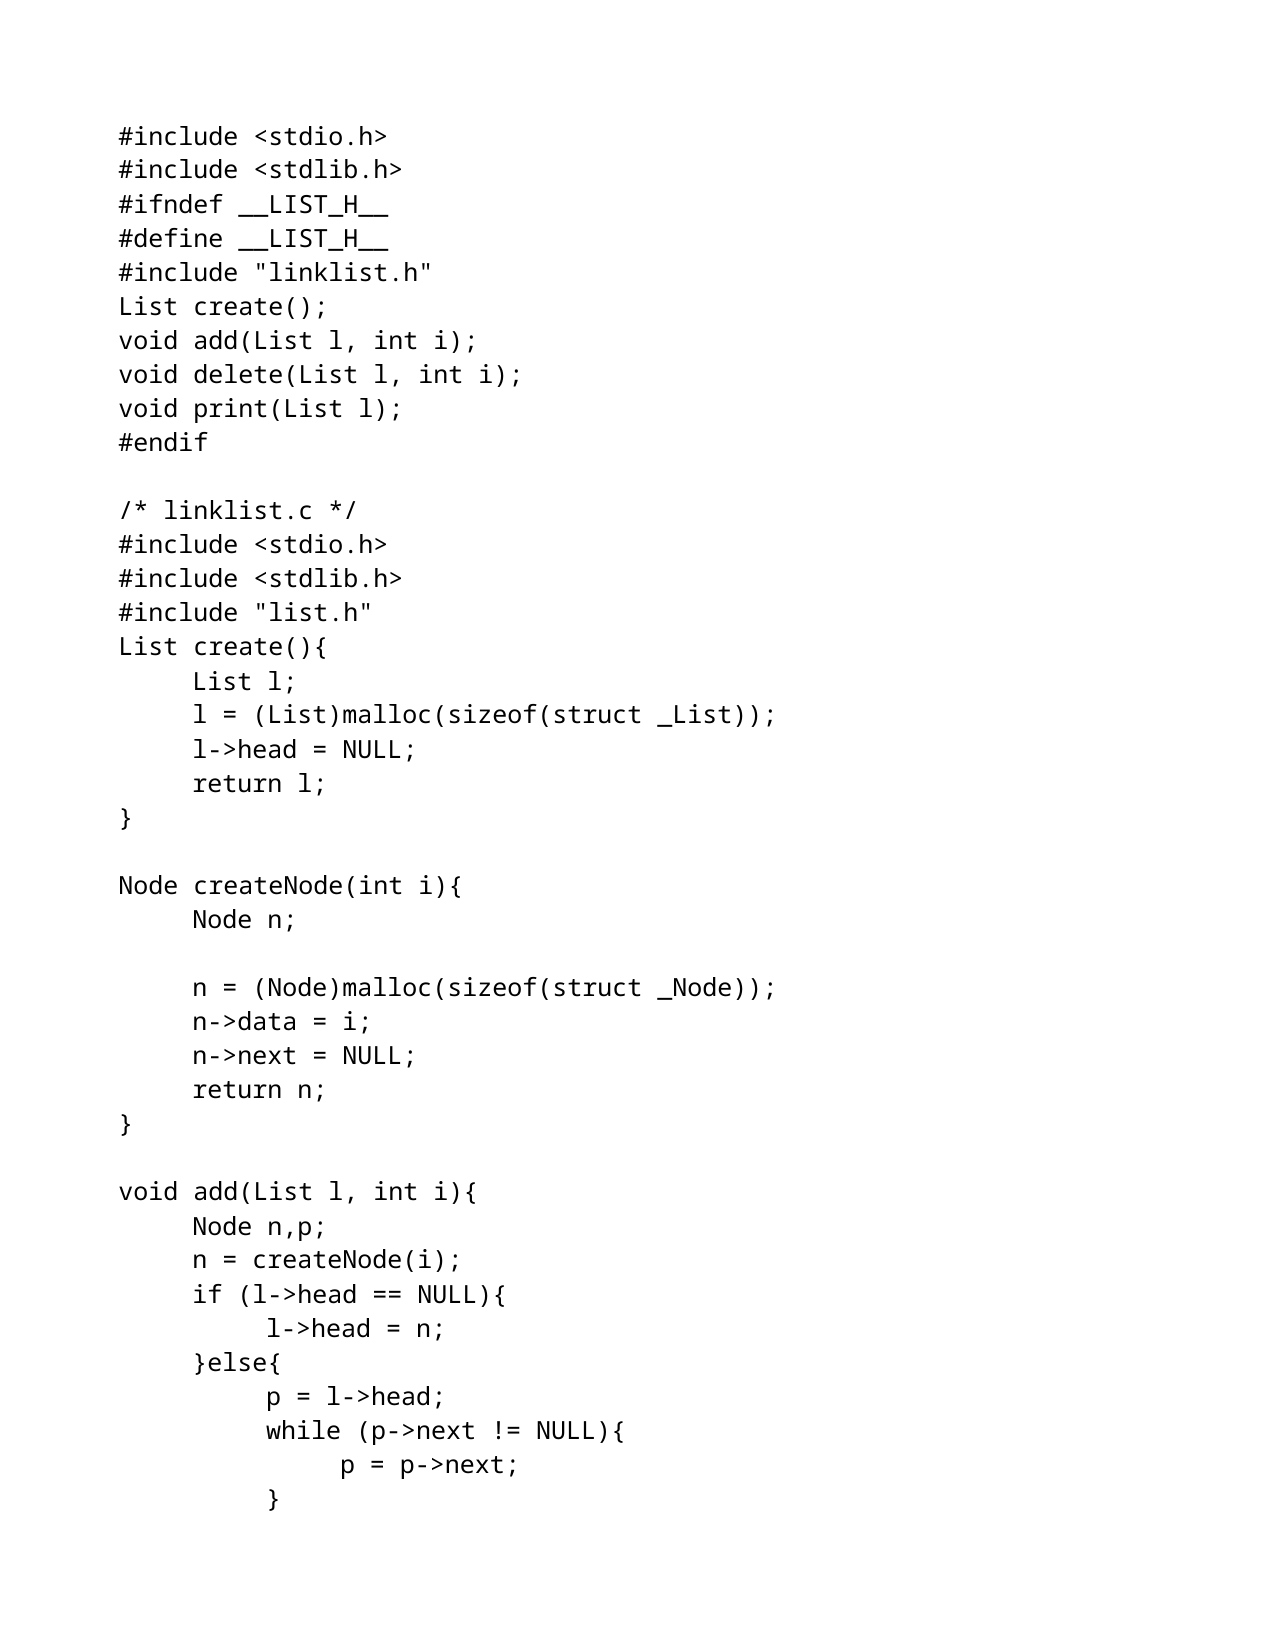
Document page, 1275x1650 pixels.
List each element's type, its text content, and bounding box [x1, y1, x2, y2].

text List l; [118, 663, 1157, 697]
text #define __LIST_H__ [118, 220, 1157, 254]
text while (p->next != NULL){ [118, 1412, 1157, 1447]
text #include "list.h" [118, 595, 1157, 629]
text return n; [118, 1072, 1157, 1106]
text l = (List)malloc(sizeof(struct _List)); [118, 697, 1157, 731]
text void print(List l); [118, 391, 1157, 425]
text n->data = i; [118, 1004, 1157, 1038]
text List create(){ [118, 629, 1157, 663]
text List create(); [118, 288, 1157, 322]
text n = (Node)malloc(sizeof(struct _Node)); [118, 970, 1157, 1004]
text #include <stdio.h> [118, 118, 1157, 152]
text l->head = NULL; [118, 731, 1157, 765]
text #include <stdio.h> [118, 527, 1157, 561]
text void add(List l, int i); [118, 322, 1157, 357]
text Node n; [118, 902, 1157, 936]
text if (l->head == NULL){ [118, 1276, 1157, 1310]
text n->next = NULL; [118, 1038, 1157, 1072]
text l->head = n; [118, 1310, 1157, 1344]
text n = createNode(i); [118, 1242, 1157, 1276]
text } [118, 799, 1157, 833]
text p = l->head; [118, 1378, 1157, 1412]
text Node n,p; [118, 1208, 1157, 1242]
text void add(List l, int i){ [118, 1174, 1157, 1208]
text }else{ [118, 1344, 1157, 1378]
text /* linklist.c */ [118, 493, 1157, 527]
text return l; [118, 765, 1157, 799]
text void delete(List l, int i); [118, 357, 1157, 391]
text #endif [118, 425, 1157, 459]
text } [118, 1481, 1157, 1515]
text } [118, 1106, 1157, 1140]
text #ifndef __LIST_H__ [118, 186, 1157, 220]
text p = p->next; [118, 1447, 1157, 1481]
text #include <stdlib.h> [118, 152, 1157, 186]
text #include <stdlib.h> [118, 561, 1157, 595]
text Node createNode(int i){ [118, 867, 1157, 902]
text #include "linklist.h" [118, 254, 1157, 288]
